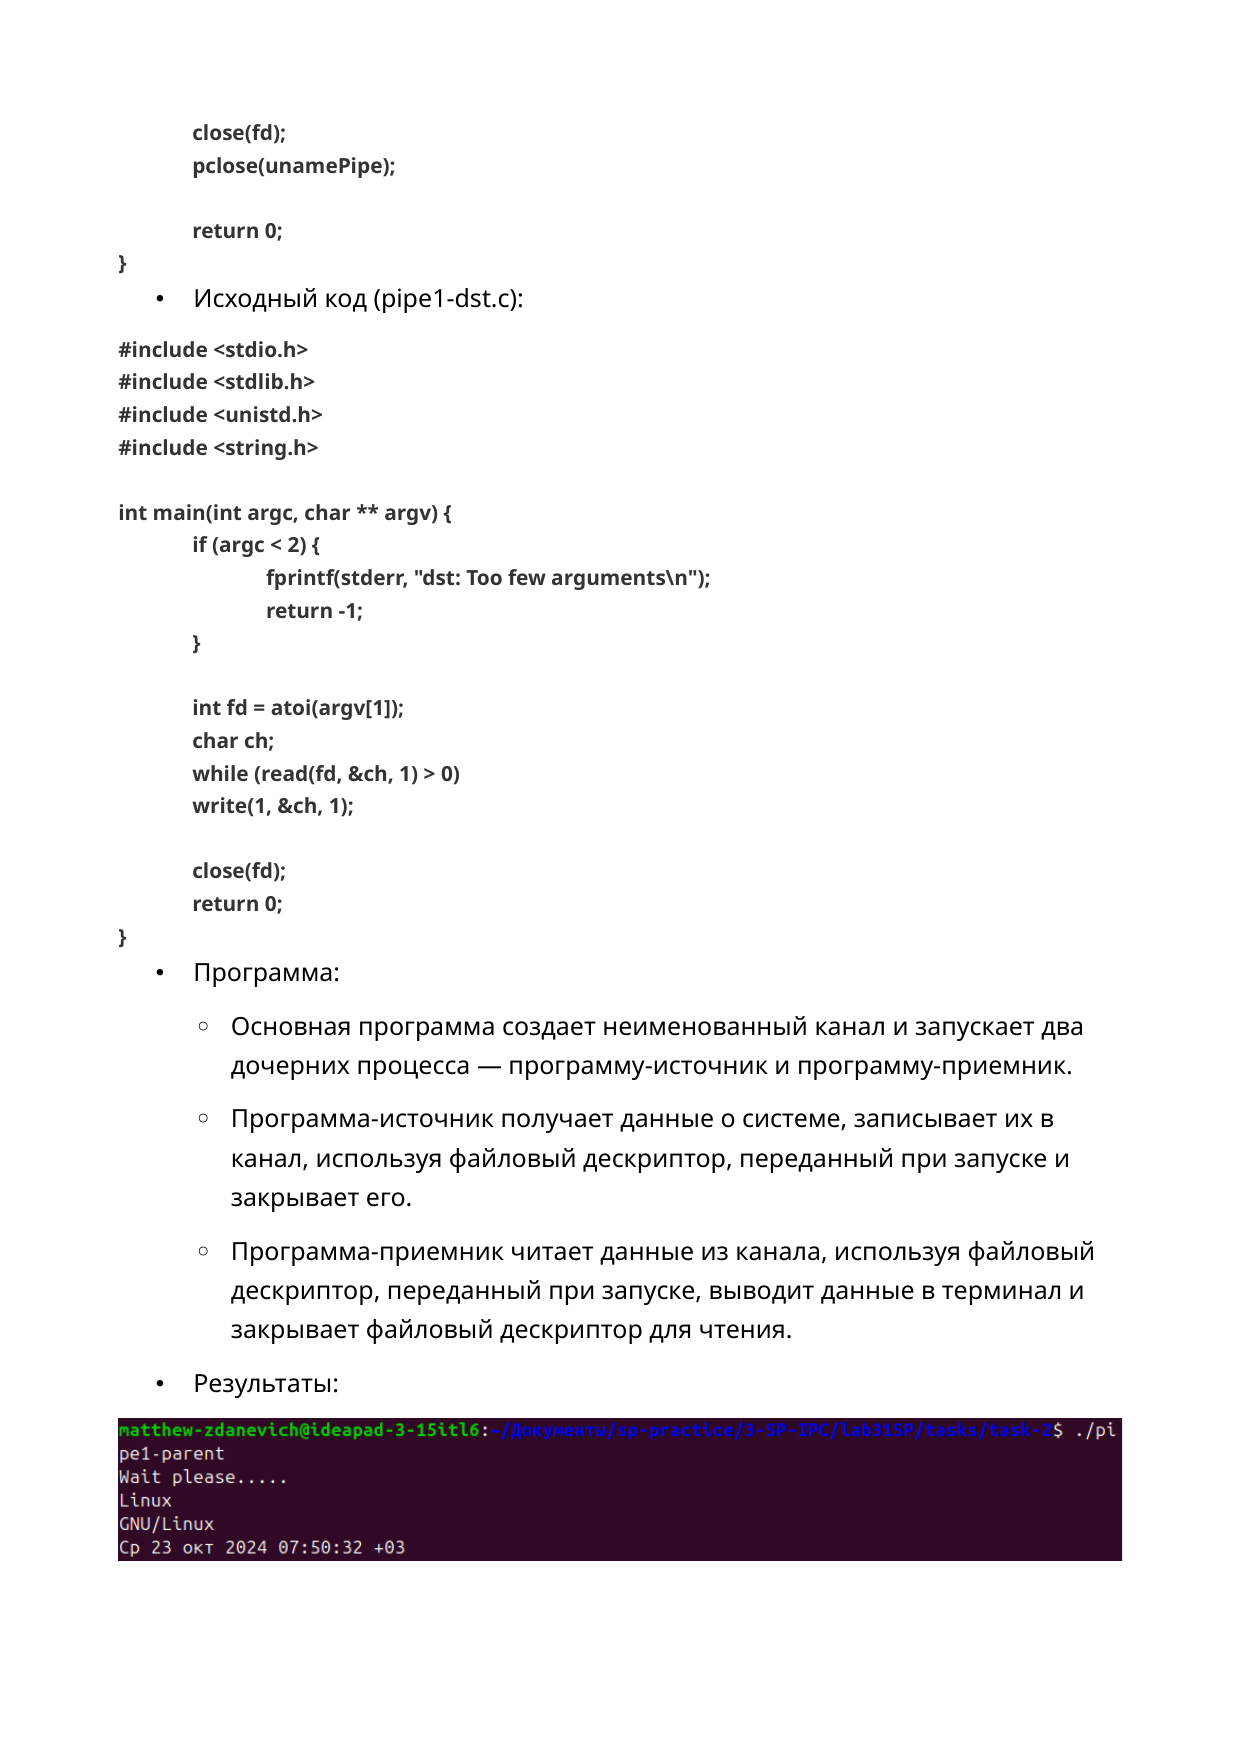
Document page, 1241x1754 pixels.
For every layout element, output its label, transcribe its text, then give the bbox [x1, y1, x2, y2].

text } [118, 248, 1122, 277]
list Программа-приемник читает данные из канала, используя файловый дескриптор, переданный при запуске, выводит данные в терминал и закрывает файловый дескриптор для чтения. [193, 1233, 1122, 1346]
text while (read(fd, &ch, 1) > 0) [118, 759, 1122, 787]
text pclose(unamePipe); [118, 151, 1122, 179]
list Программа: [156, 954, 1122, 988]
picture [118, 1418, 1123, 1561]
text #include <unistd.h> [118, 400, 1122, 428]
list Исходный код (pipe1-dst.c): [156, 281, 1122, 315]
text #include <stdio.h> [118, 335, 1122, 363]
text close(fd); [118, 118, 1122, 147]
text if (argc < 2) { [118, 531, 1122, 559]
text int main(int argc, char ** argv) { [118, 498, 1122, 526]
text int fd = atoi(argv[1]); [118, 693, 1122, 722]
text } [118, 628, 1122, 657]
text return 0; [118, 889, 1122, 918]
text #include <stdlib.h> [118, 367, 1122, 396]
text close(fd); [118, 857, 1122, 885]
text } [118, 922, 1122, 950]
list Основная программа создает неименованный канал и запускает два дочерних процесса — программу-источник и программу-приемник. [193, 1008, 1122, 1081]
text #include <string.h> [118, 433, 1122, 461]
text return 0; [118, 216, 1122, 244]
list Программа-источник получает данные о системе, записывает их в канал, используя файловый дескриптор, переданный при запуске и закрывает его. [193, 1101, 1122, 1213]
text fprintf(stderr, "dst: Too few arguments\n"); [118, 563, 1122, 592]
text write(1, &ch, 1); [118, 791, 1122, 820]
list Результаты: [156, 1365, 1122, 1399]
text char ch; [118, 726, 1122, 754]
text return -1; [118, 596, 1122, 624]
